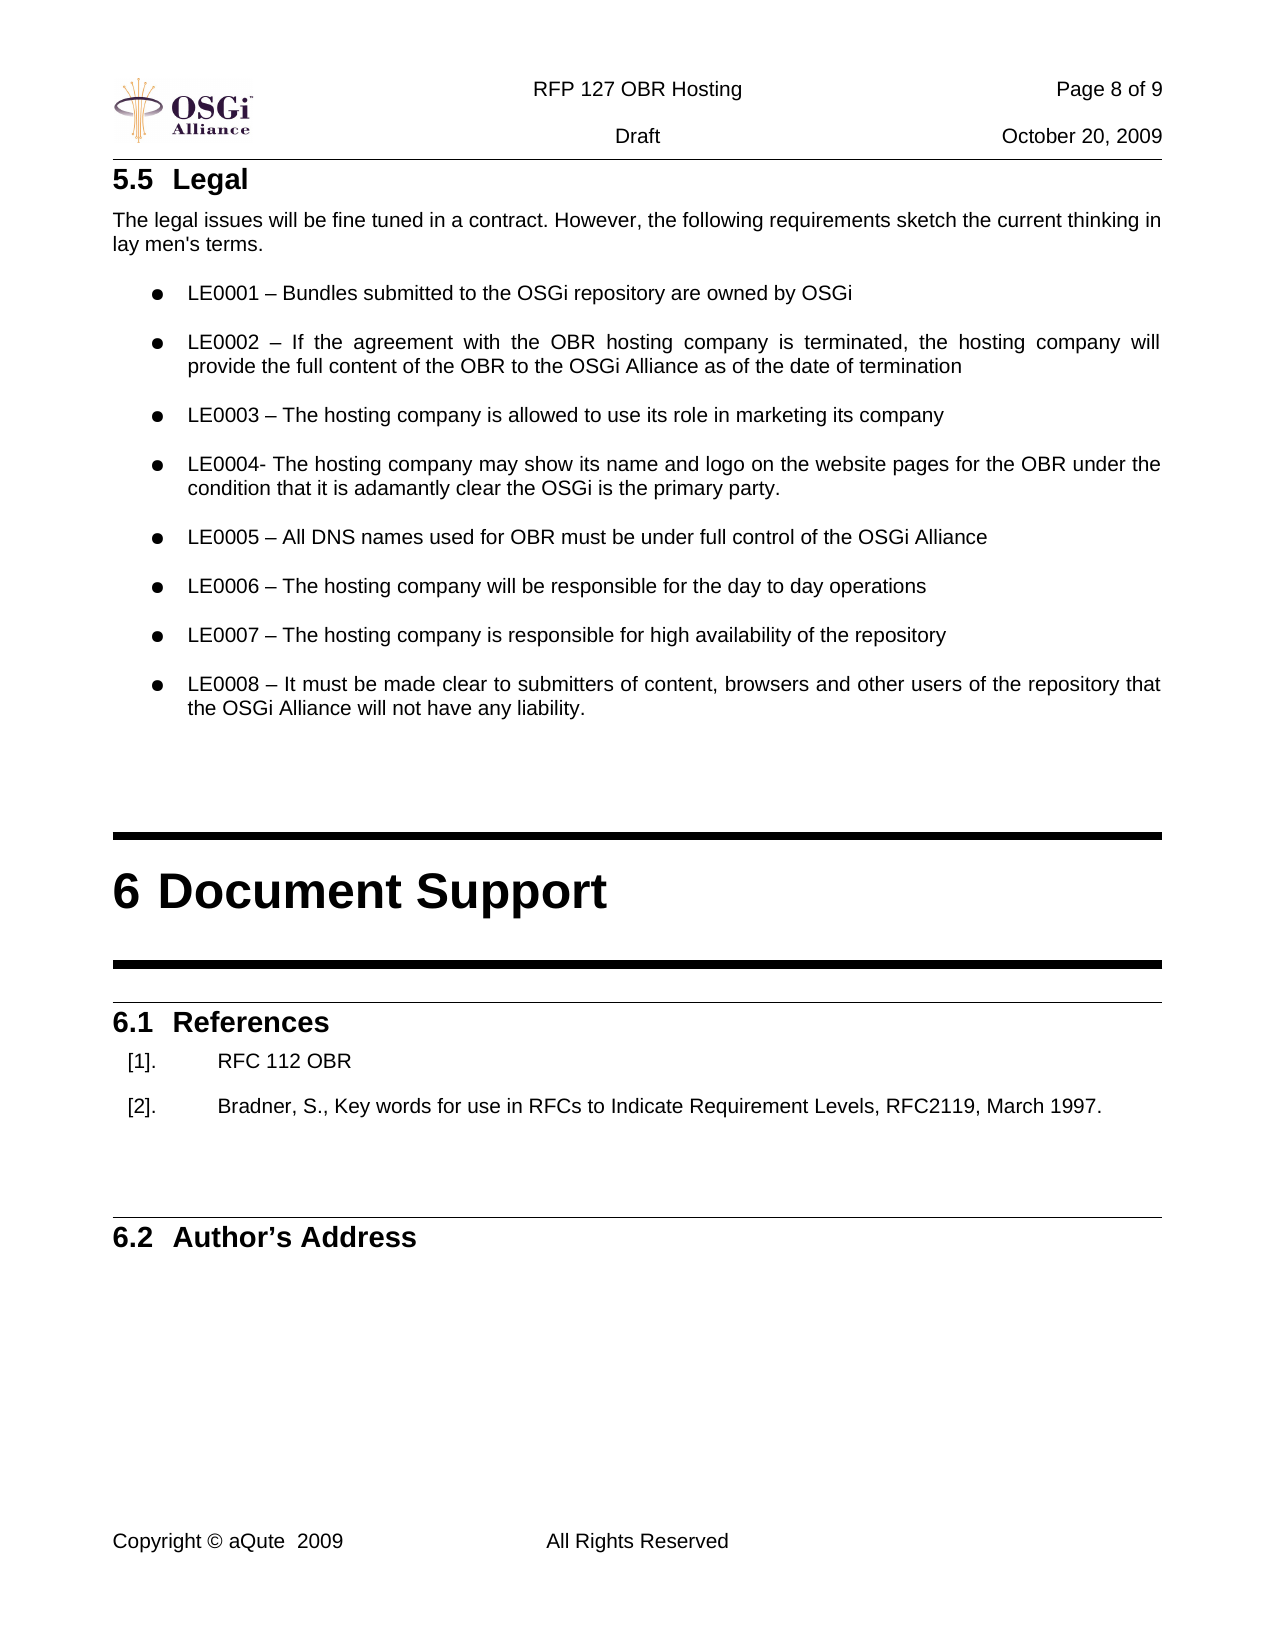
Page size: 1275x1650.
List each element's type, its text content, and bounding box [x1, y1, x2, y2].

subtitle Author’s Address [112, 1218, 1162, 1253]
picture [114, 78, 254, 143]
list LE0003 – The hosting company is allowed to use its role in marketing its company [150, 403, 1162, 427]
list LE0008 – It must be made clear to submitters of content, browsers and other users of the repository that the OSGi Alliance will not have any liability. [150, 672, 1162, 719]
list LE0002 – If the agreement with the OBR hosting company is terminated, the hosting company will provide the full content of the OBR to the OSGi Alliance as of the date of termination [150, 330, 1162, 378]
list LE0004- The hosting company may show its name and logo on the website pages for the OBR under the condition that it is adamantly clear the OSGi is the primary party. [150, 452, 1162, 500]
list LE0005 – All DNS names used for OBR must be under full control of the OSGi Alliance [150, 525, 1162, 549]
text The legal issues will be fine tuned in a contract. However, the following requirements sketch the current thinking in lay men's terms. [112, 208, 1162, 256]
subtitle Document Support [112, 833, 1162, 969]
list LE0007 – The hosting company is responsible for high availability of the repository [150, 623, 1162, 647]
list Bradner, S., Key words for use in RFCs to Indicate Requirement Levels, RFC2119, March 1997. [127, 1094, 1162, 1118]
list RFC 112 OBR [127, 1049, 1162, 1073]
list LE0006 – The hosting company will be responsible for the day to day operations [150, 574, 1162, 598]
subtitle References [112, 1003, 1162, 1039]
list LE0001 – Bundles submitted to the OSGi repository are owned by OSGi [150, 281, 1162, 305]
subtitle Legal [112, 160, 1162, 196]
